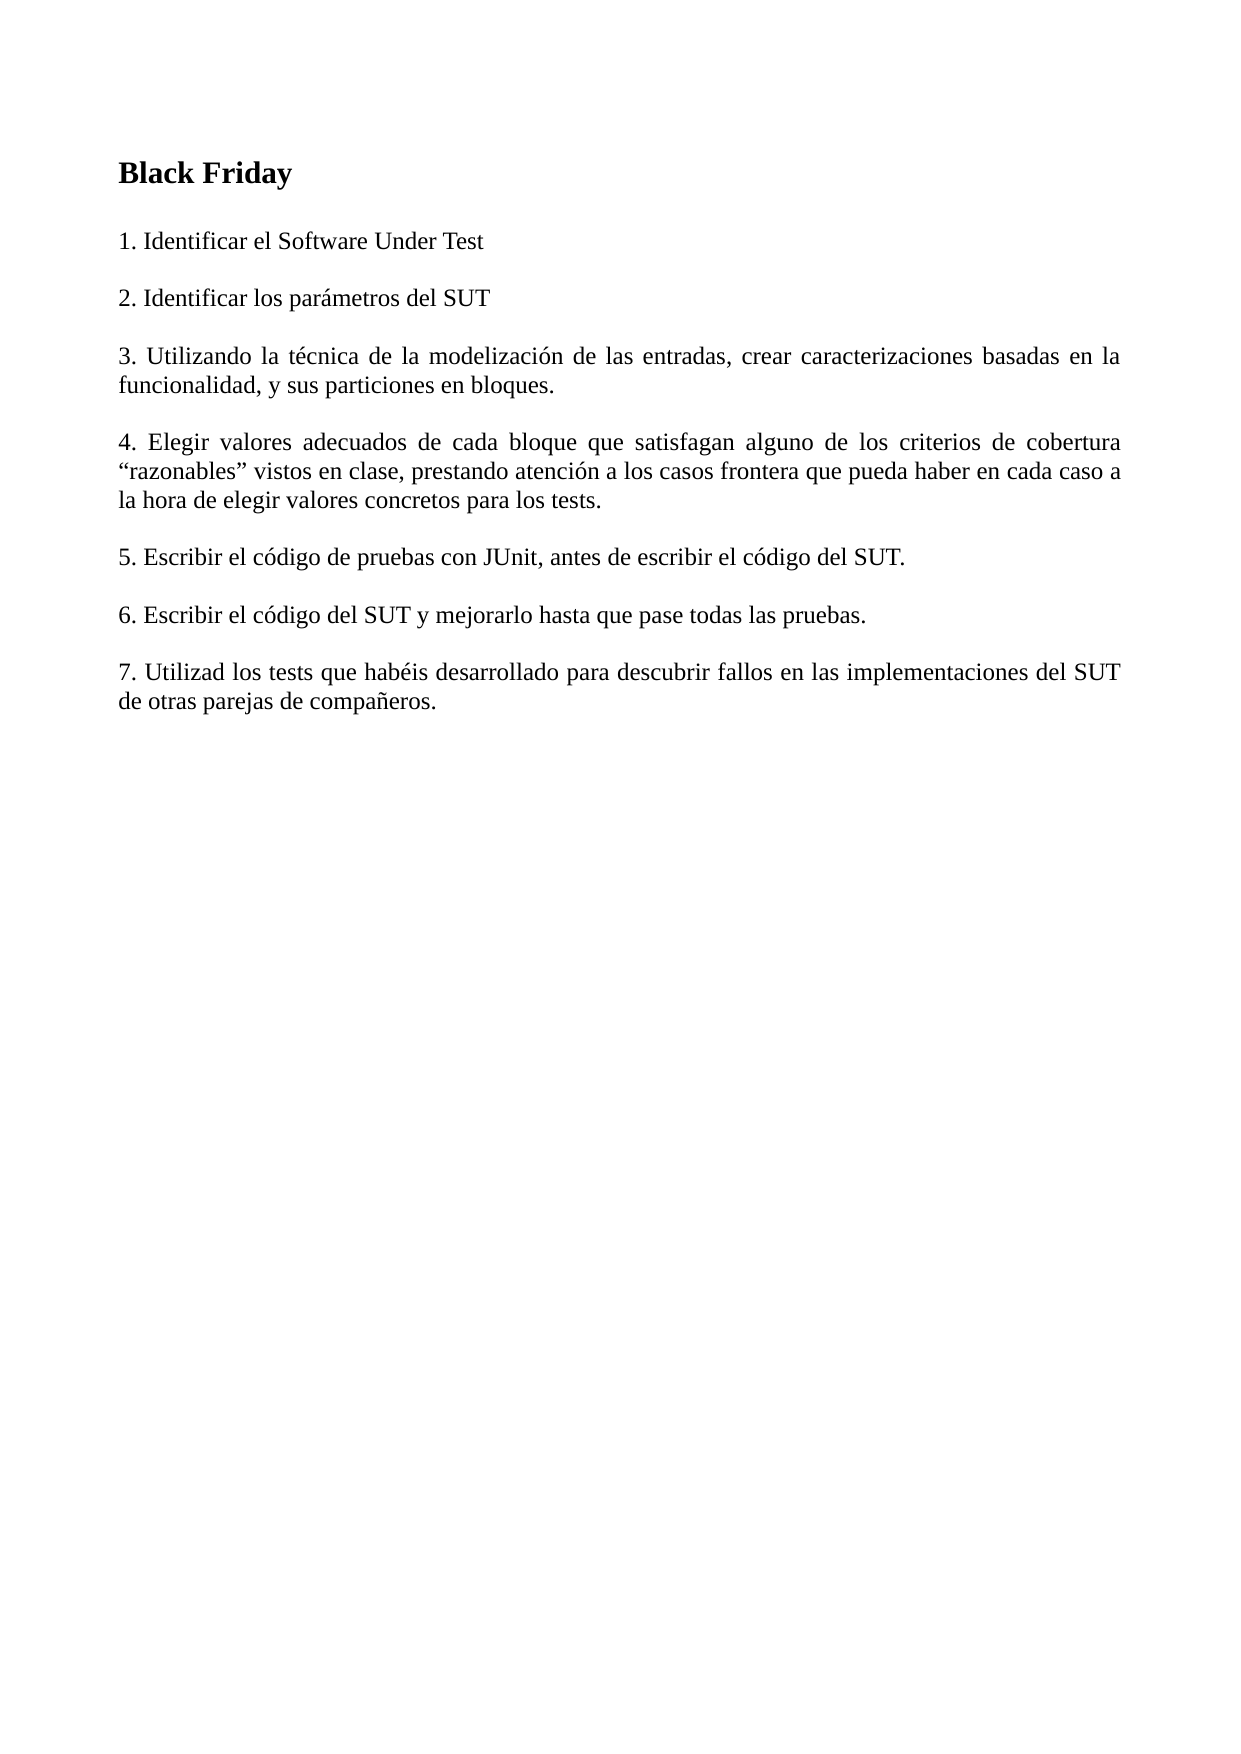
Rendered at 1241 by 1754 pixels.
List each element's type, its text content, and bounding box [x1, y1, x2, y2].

text 3. Utilizando la técnica de la modelización de las entradas, crear caracterizaciones basadas en la funcionalidad, y sus particiones en bloques. [118, 341, 1122, 398]
text 4. Elegir valores adecuados de cada bloque que satisfagan alguno de los criterios de cobertura “razonables” vistos en clase, prestando atención a los casos frontera que pueda haber en cada caso a la hora de elegir valores concretos para los tests. [118, 427, 1122, 513]
text Black Friday [118, 154, 1122, 190]
text 6. Escribir el código del SUT y mejorarlo hasta que pase todas las pruebas. [118, 600, 1122, 628]
text 5. Escribir el código de pruebas con JUnit, antes de escribir el código del SUT. [118, 542, 1122, 571]
text 7. Utilizad los tests que habéis desarrollado para descubrir fallos en las implementaciones del SUT de otras parejas de compañeros. [118, 657, 1122, 715]
text 1. Identificar el Software Under Test [118, 226, 1122, 255]
text 2. Identificar los parámetros del SUT [118, 283, 1122, 312]
